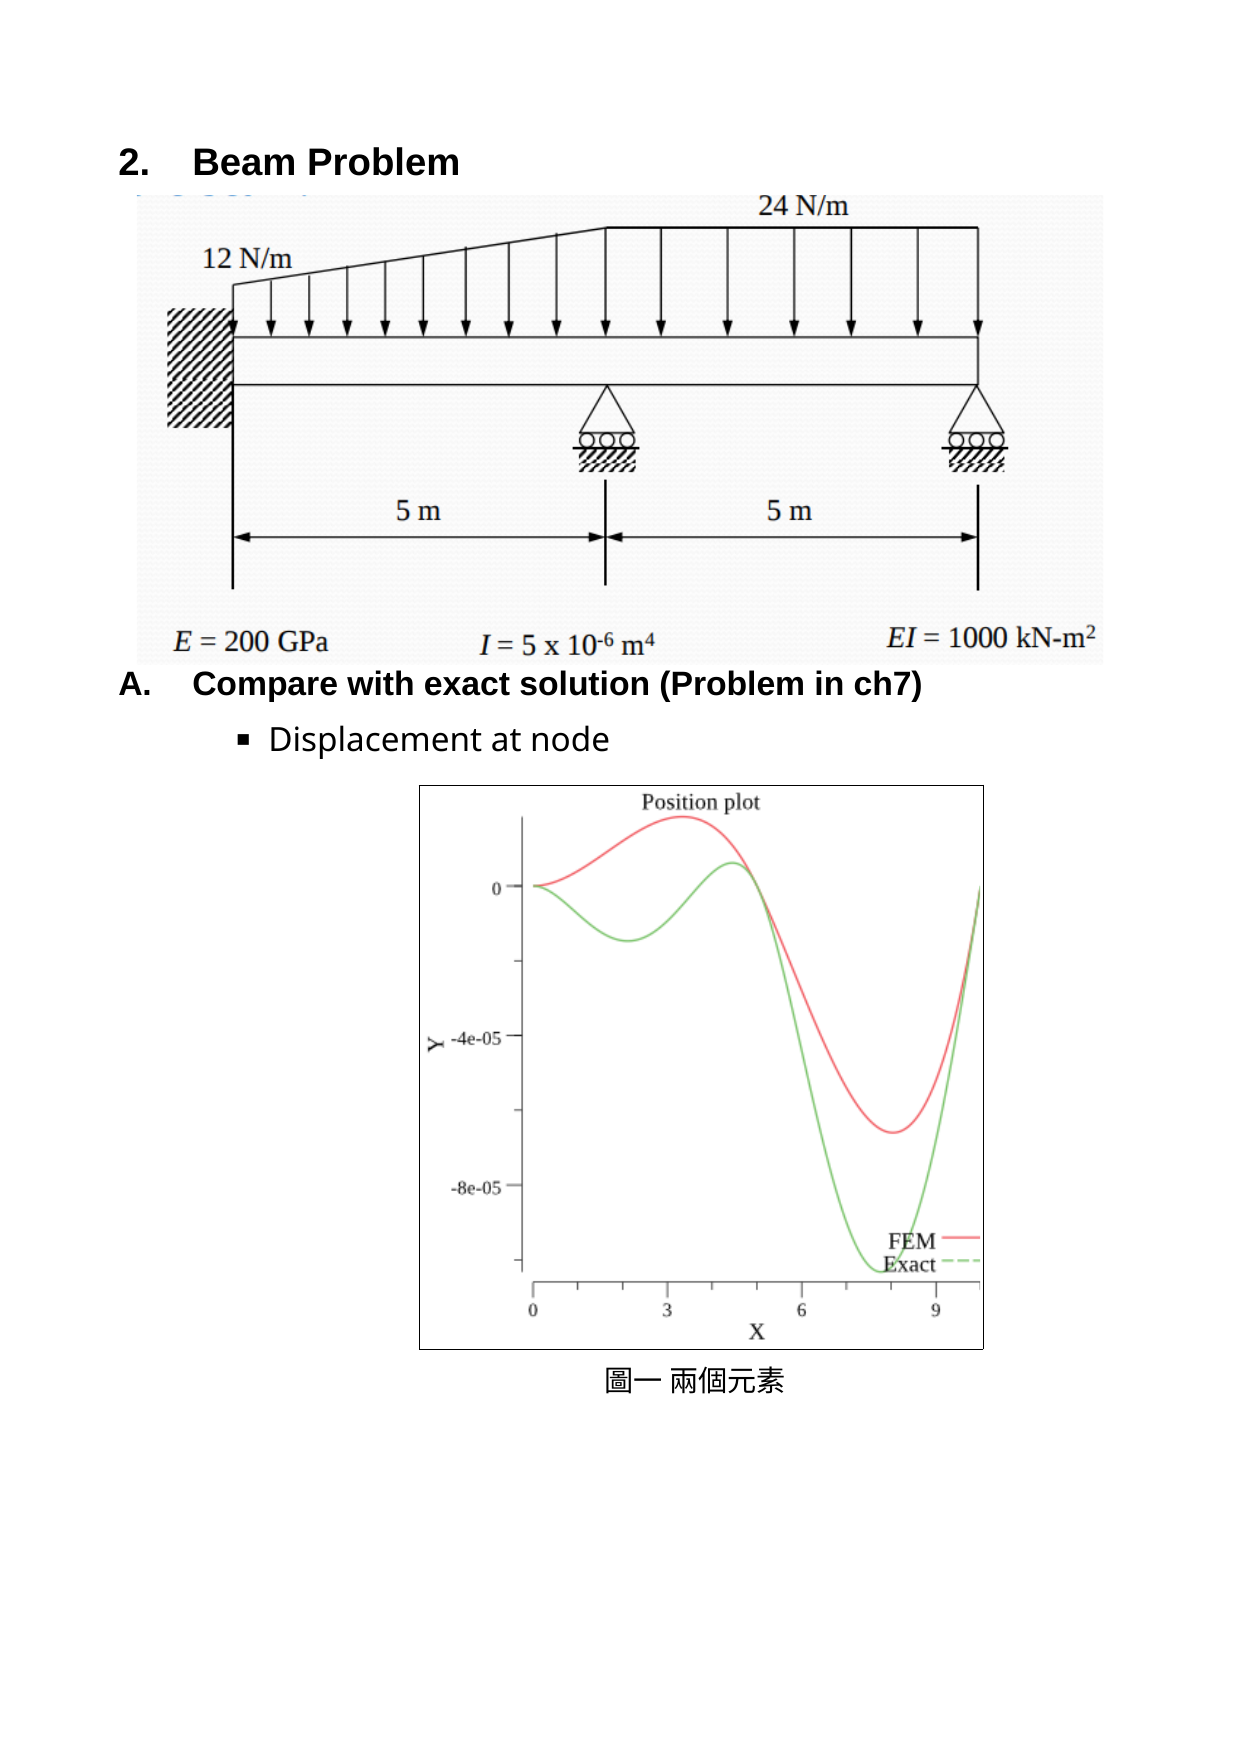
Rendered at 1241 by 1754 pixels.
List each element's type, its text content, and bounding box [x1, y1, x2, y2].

list Displacement at node [231, 715, 1122, 761]
subtitle Beam Problem [118, 139, 1122, 183]
picture [421, 787, 981, 1347]
subtitle Compare with exact solution (Problem in ch7) [118, 210, 1122, 703]
picture [136, 195, 1104, 665]
list 圖一 兩個元素 [231, 784, 1122, 1400]
